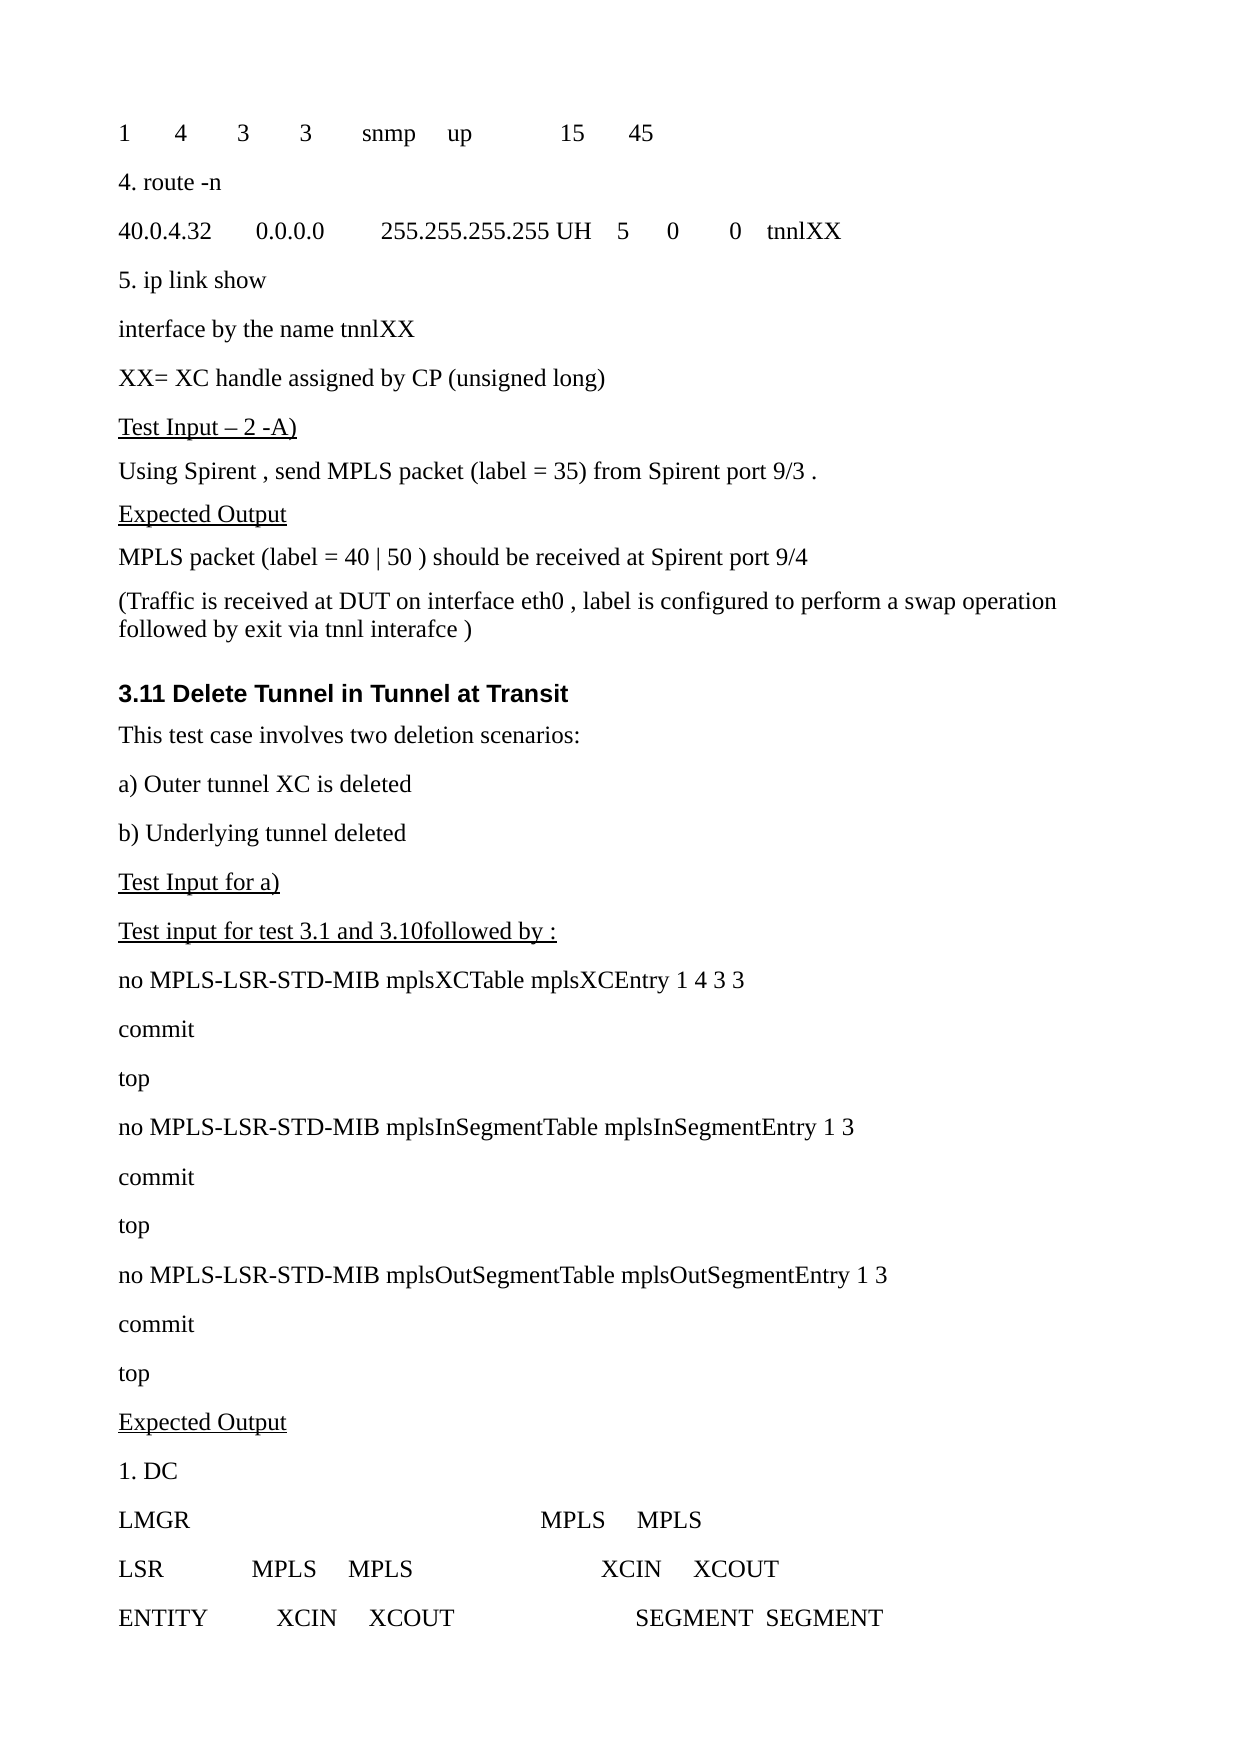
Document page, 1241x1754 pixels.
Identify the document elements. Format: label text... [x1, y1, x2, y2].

text commit [118, 1309, 1122, 1337]
text Test Input for a) [118, 867, 1122, 896]
text LSR MPLS MPLS XCIN XCOUT [118, 1554, 1122, 1583]
text commit [118, 1162, 1122, 1190]
text no MPLS-LSR-STD-MIB mplsOutSegmentTable mplsOutSegmentEntry 1 3 [118, 1260, 1122, 1288]
text 1. DC [118, 1456, 1122, 1485]
text a) Outer tunnel XC is deleted [118, 769, 1122, 798]
text XX= XC handle assigned by CP (unsigned long) [118, 363, 1122, 392]
text b) Underlying tunnel deleted [118, 818, 1122, 847]
text top [118, 1358, 1122, 1387]
text LMGR MPLS MPLS [118, 1505, 1122, 1534]
text MPLS packet (label = 40 | 50 ) should be received at Spirent port 9/4 [118, 542, 1122, 571]
text Expected Output [118, 499, 1122, 528]
text 40.0.4.32 0.0.0.0 255.255.255.255 UH 5 0 0 tnnlXX [118, 216, 1122, 245]
text no MPLS-LSR-STD-MIB mplsXCTable mplsXCEntry 1 4 3 3 [118, 965, 1122, 994]
text top [118, 1211, 1122, 1239]
text interface by the name tnnlXX [118, 314, 1122, 343]
text 4. route -n [118, 167, 1122, 196]
text 5. ip link show [118, 265, 1122, 294]
text ENTITY XCIN XCOUT SEGMENT SEGMENT [118, 1603, 1122, 1632]
text Test Input – 2 -A) [118, 412, 1122, 441]
text Test input for test 3.1 and 3.10followed by : [118, 916, 1122, 945]
text commit [118, 1014, 1122, 1043]
text Expected Output [118, 1407, 1122, 1436]
text Using Spirent , send MPLS packet (label = 35) from Spirent port 9/3 . [118, 456, 1122, 484]
text no MPLS-LSR-STD-MIB mplsInSegmentTable mplsInSegmentEntry 1 3 [118, 1112, 1122, 1141]
text top [118, 1063, 1122, 1092]
text (Traffic is received at DUT on interface eth0 , label is configured to perform a swap operation followed by exit via tnnl interafce ) [118, 586, 1122, 643]
text 1 4 3 3 snmp up 15 45 [118, 118, 1122, 147]
subtitle 3.11 Delete Tunnel in Tunnel at Transit [118, 679, 1122, 707]
text This test case involves two deletion scenarios: [118, 720, 1122, 749]
